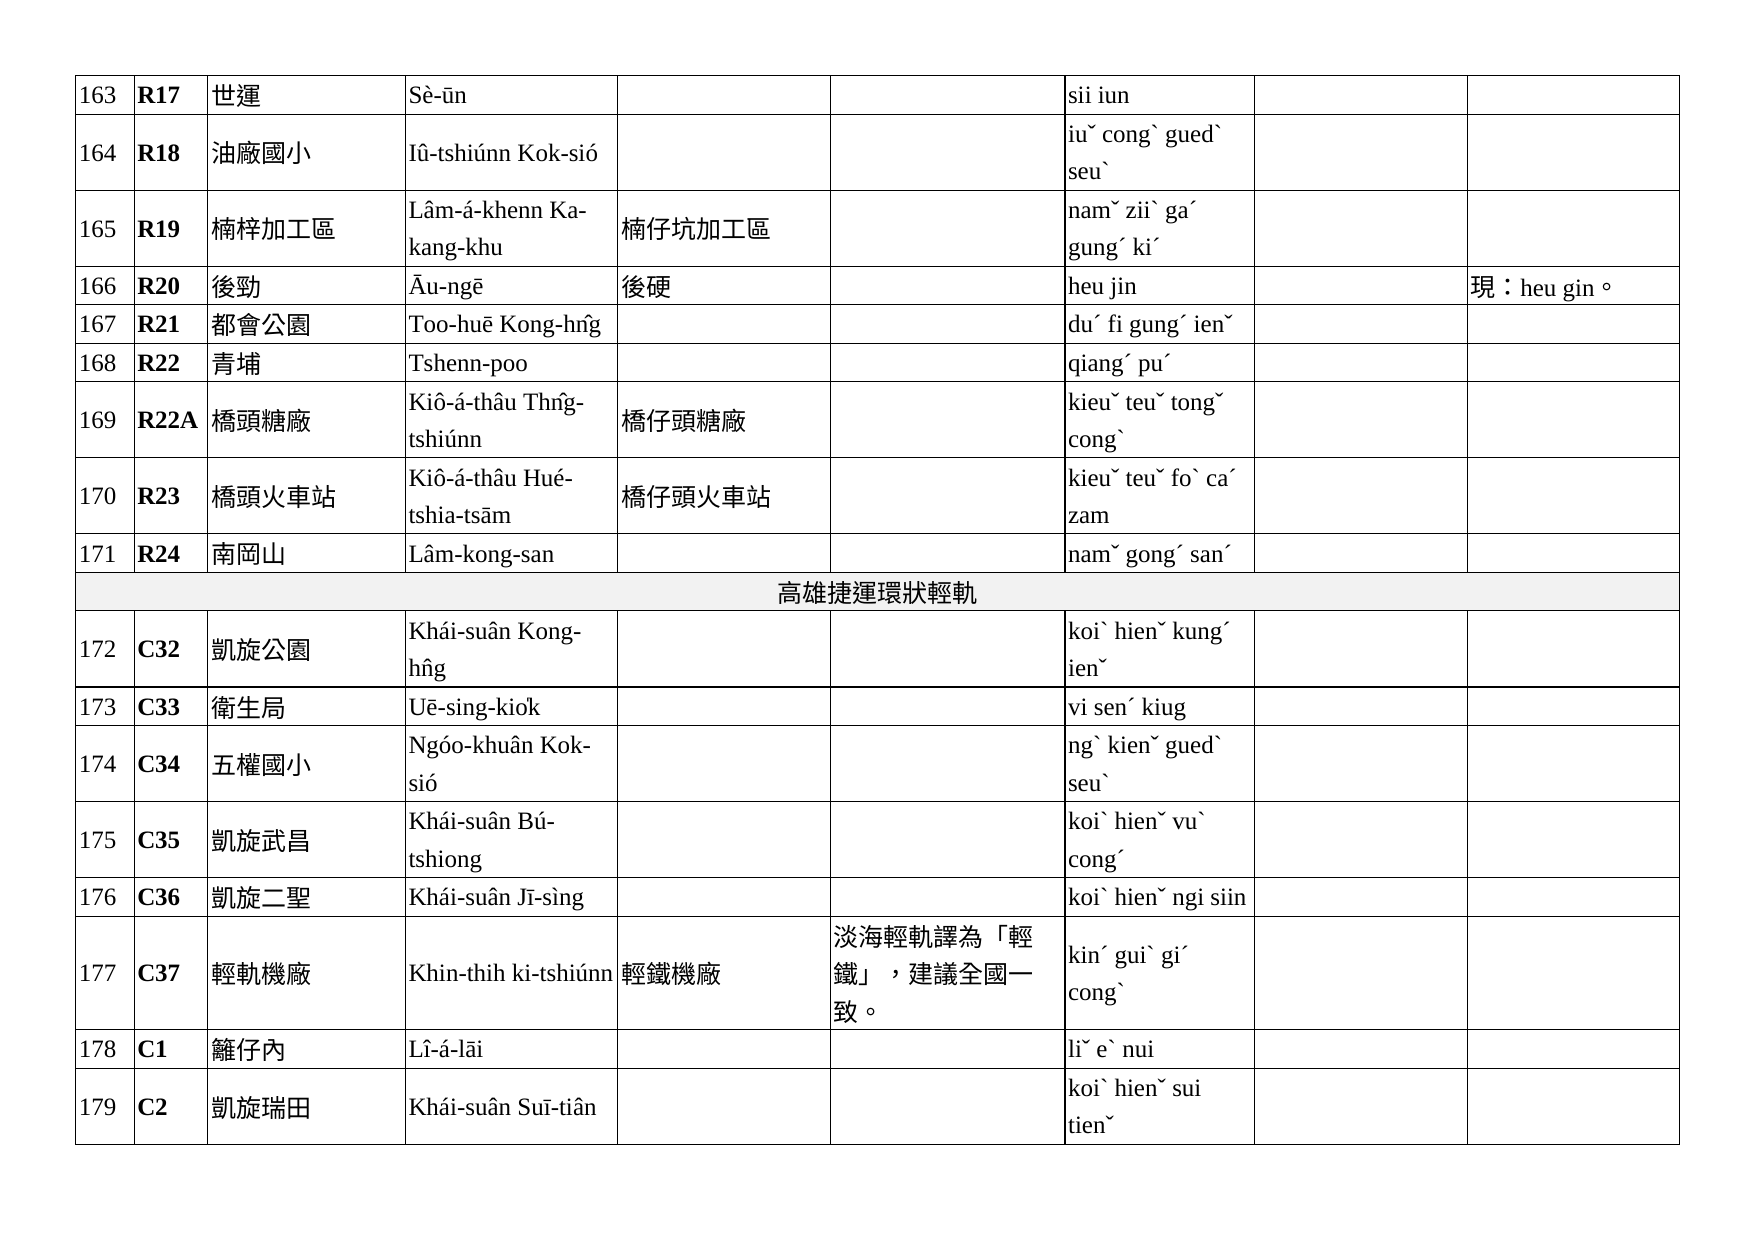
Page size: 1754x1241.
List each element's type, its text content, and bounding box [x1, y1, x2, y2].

table_cell [831, 344, 1064, 381]
table_cell 高雄捷運環狀輕軌 [76, 573, 1679, 610]
table_cell 南岡山 [208, 534, 405, 572]
table_cell 橋仔頭糖廠 [618, 382, 830, 457]
table_cell R24 [135, 534, 207, 572]
table_cell koiˋ hienˇ vuˋ congˊ [1066, 802, 1254, 877]
table_cell Uē-sing-kio̍k [406, 688, 617, 725]
table_cell [618, 344, 830, 381]
table_cell [1255, 458, 1467, 533]
table_cell [1255, 344, 1467, 381]
table_cell 179 [76, 1069, 134, 1144]
table_cell [831, 878, 1064, 916]
table_cell 172 [76, 611, 134, 686]
table_cell 171 [76, 534, 134, 572]
table_cell 164 [76, 115, 134, 189]
table_cell 167 [76, 305, 134, 343]
table_cell namˇ ziiˋ gaˊ gungˊ kiˊ [1066, 191, 1254, 266]
table_cell [1255, 802, 1467, 877]
table_cell [831, 534, 1064, 572]
table_cell Lâm-á-khenn Ka-kang-khu [406, 191, 617, 266]
table_cell [1468, 344, 1679, 381]
table_cell Too-huē Kong-hn̂g [406, 305, 617, 343]
table_cell R22 [135, 344, 207, 381]
table_cell [1255, 305, 1467, 343]
table_cell 178 [76, 1030, 134, 1068]
table_cell [1255, 115, 1467, 189]
table_cell [618, 878, 830, 916]
table_cell 173 [76, 688, 134, 725]
table_cell qiangˊ puˊ [1066, 344, 1254, 381]
table_cell [1255, 917, 1467, 1029]
table_cell [831, 802, 1064, 877]
table_cell Āu-ngē [406, 267, 617, 304]
table_cell [1255, 1069, 1467, 1144]
table_cell 青埔 [208, 344, 405, 381]
table_cell [1468, 534, 1679, 572]
table_cell C37 [135, 917, 207, 1029]
table_cell liˇ eˋ nui [1066, 1030, 1254, 1068]
table_cell [831, 1069, 1064, 1144]
table_cell Khái-suân Bú-tshiong [406, 802, 617, 877]
table_cell R21 [135, 305, 207, 343]
table_cell 凱旋瑞田 [208, 1069, 405, 1144]
table_cell 175 [76, 802, 134, 877]
table_cell 都會公園 [208, 305, 405, 343]
table_cell [1255, 688, 1467, 725]
table_cell C35 [135, 802, 207, 877]
table_cell 五權國小 [208, 726, 405, 801]
table_cell 油廠國小 [208, 115, 405, 189]
table_cell 凱旋公園 [208, 611, 405, 686]
table_cell [618, 802, 830, 877]
table_cell 166 [76, 267, 134, 304]
table_cell kieuˇ teuˇ foˋ caˊ zam [1066, 458, 1254, 533]
table_cell C2 [135, 1069, 207, 1144]
table_cell Lî-á-lāi [406, 1030, 617, 1068]
table_cell Kiô-á-thâu Hué-tshia-tsām [406, 458, 617, 533]
table_cell [831, 688, 1064, 725]
table_cell sii iun [1066, 76, 1254, 113]
table_cell [618, 726, 830, 801]
table_cell 後勁 [208, 267, 405, 304]
table_cell 橋頭火車站 [208, 458, 405, 533]
table_cell [831, 305, 1064, 343]
table_cell [618, 688, 830, 725]
table_cell [1468, 1030, 1679, 1068]
table_cell [831, 267, 1064, 304]
table_cell duˊ fi gungˊ ienˇ [1066, 305, 1254, 343]
table_cell kieuˇ teuˇ tongˇ congˋ [1066, 382, 1254, 457]
table_cell namˇ gongˊ sanˊ [1066, 534, 1254, 572]
table_cell [618, 115, 830, 189]
table_cell [1468, 1069, 1679, 1144]
table_cell 176 [76, 878, 134, 916]
table_cell [831, 726, 1064, 801]
table_cell R17 [135, 76, 207, 113]
table_cell C1 [135, 1030, 207, 1068]
table_cell [831, 76, 1064, 113]
table_cell [1255, 878, 1467, 916]
table_cell R19 [135, 191, 207, 266]
table_cell iuˇ congˋ guedˋ seuˋ [1066, 115, 1254, 189]
table_cell R22A [135, 382, 207, 457]
table_cell [1255, 191, 1467, 266]
table_cell Sè-ūn [406, 76, 617, 113]
table_cell 後硬 [618, 267, 830, 304]
table_cell 楠梓加工區 [208, 191, 405, 266]
table_cell Tshenn-poo [406, 344, 617, 381]
table_cell 165 [76, 191, 134, 266]
table_cell [1468, 611, 1679, 686]
table_cell 170 [76, 458, 134, 533]
table_cell [1468, 382, 1679, 457]
table_cell 籬仔內 [208, 1030, 405, 1068]
table_cell [618, 1030, 830, 1068]
table_cell [618, 534, 830, 572]
table_cell [1255, 382, 1467, 457]
table_cell [1468, 726, 1679, 801]
table_cell Khin-thih ki-tshiúnn [406, 917, 617, 1029]
table_cell Ngóo-khuân Kok-sió [406, 726, 617, 801]
table_cell 174 [76, 726, 134, 801]
table_cell Khái-suân Jī-sìng [406, 878, 617, 916]
table_cell R18 [135, 115, 207, 189]
table_cell [1468, 458, 1679, 533]
table_cell [1468, 115, 1679, 189]
table_cell [1468, 76, 1679, 113]
table_cell [1468, 305, 1679, 343]
table_cell 168 [76, 344, 134, 381]
table_cell 凱旋武昌 [208, 802, 405, 877]
table_cell koiˋ hienˇ ngi siin [1066, 878, 1254, 916]
table_cell ngˋ kienˇ guedˋ seuˋ [1066, 726, 1254, 801]
table_cell 177 [76, 917, 134, 1029]
table_cell kinˊ guiˋ giˊ congˋ [1066, 917, 1254, 1029]
table_cell 世運 [208, 76, 405, 113]
table_cell [1468, 191, 1679, 266]
table_cell C36 [135, 878, 207, 916]
table_cell [1468, 688, 1679, 725]
table_cell [1255, 726, 1467, 801]
table_cell [831, 611, 1064, 686]
table_cell [831, 458, 1064, 533]
table_cell 橋仔頭火車站 [618, 458, 830, 533]
table_cell 凱旋二聖 [208, 878, 405, 916]
table_cell koiˋ hienˇ kungˊ ienˇ [1066, 611, 1254, 686]
table_cell [618, 611, 830, 686]
table_cell Lâm-kong-san [406, 534, 617, 572]
table_cell 163 [76, 76, 134, 113]
table_cell C33 [135, 688, 207, 725]
table_cell 淡海輕軌譯為「輕鐵」，建議全國一致。 [831, 917, 1064, 1029]
table_cell koiˋ hienˇ sui tienˇ [1066, 1069, 1254, 1144]
table_cell 衛生局 [208, 688, 405, 725]
table_cell [1255, 267, 1467, 304]
table_cell [831, 1030, 1064, 1068]
table_cell Iû-tshiúnn Kok-sió [406, 115, 617, 189]
table_cell [1468, 917, 1679, 1029]
table_cell [1255, 1030, 1467, 1068]
table_cell [1255, 76, 1467, 113]
table_cell [831, 115, 1064, 189]
table_cell vi senˊ kiug [1066, 688, 1254, 725]
table_cell [1468, 878, 1679, 916]
table_cell [618, 1069, 830, 1144]
table_cell 輕鐵機廠 [618, 917, 830, 1029]
table_cell Kiô-á-thâu Thn̂g-tshiúnn [406, 382, 617, 457]
table_cell [831, 191, 1064, 266]
table_cell R23 [135, 458, 207, 533]
table_cell [618, 76, 830, 113]
table_cell [618, 305, 830, 343]
table_cell [831, 382, 1064, 457]
table_cell 169 [76, 382, 134, 457]
table_cell C32 [135, 611, 207, 686]
table_cell Khái-suân Kong-hn̂g [406, 611, 617, 686]
table_cell [1255, 534, 1467, 572]
table_cell 楠仔坑加工區 [618, 191, 830, 266]
table_cell [1468, 802, 1679, 877]
table_cell R20 [135, 267, 207, 304]
table_cell 橋頭糖廠 [208, 382, 405, 457]
table_cell 輕軌機廠 [208, 917, 405, 1029]
table_cell heu jin [1066, 267, 1254, 304]
table_cell C34 [135, 726, 207, 801]
table_cell 現：heu gin。 [1468, 267, 1679, 304]
table_cell Khái-suân Suī-tiân [406, 1069, 617, 1144]
table_cell [1255, 611, 1467, 686]
